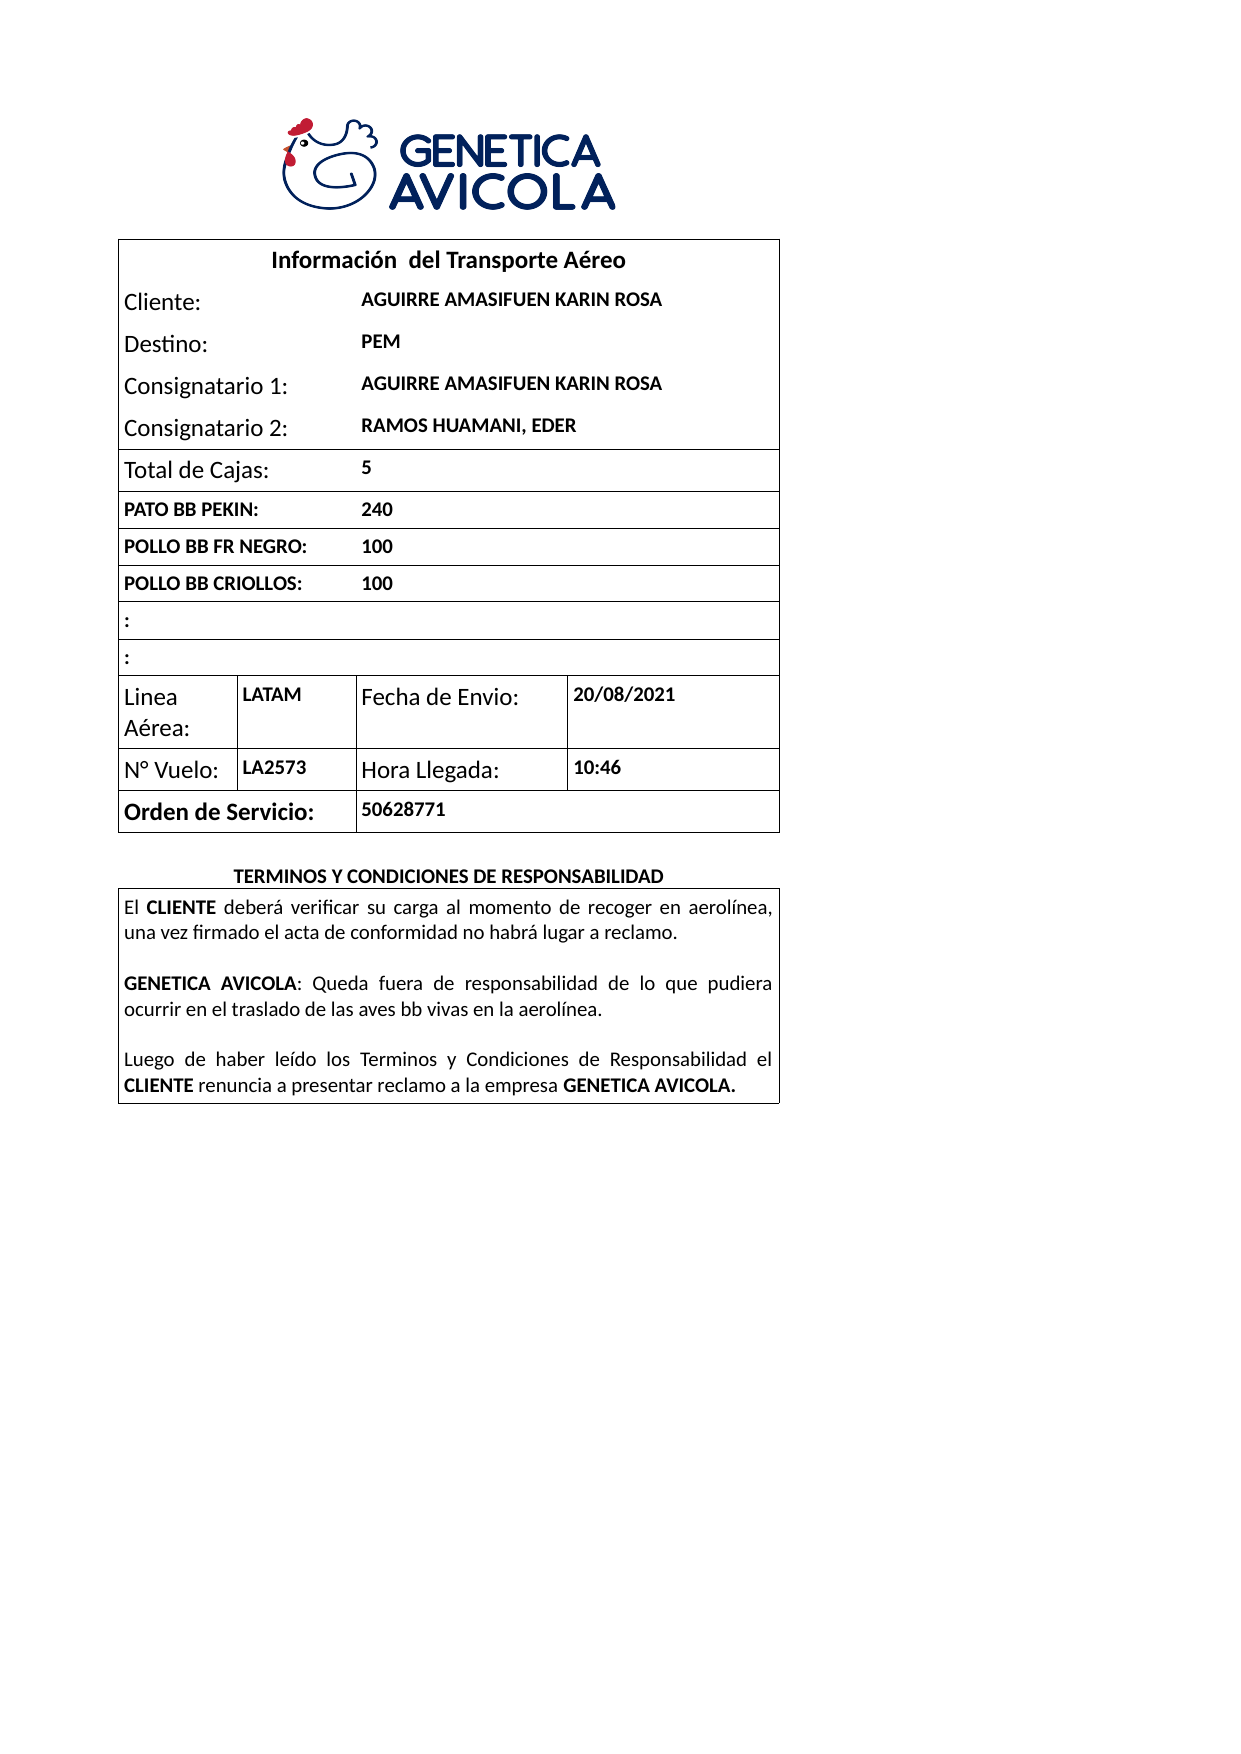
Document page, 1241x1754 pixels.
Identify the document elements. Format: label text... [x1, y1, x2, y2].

table_cell : [119, 602, 356, 638]
table_cell Total de Cajas: [119, 450, 356, 491]
table_cell Consignatario 1: [119, 365, 356, 406]
table_cell El CLIENTE deberá verificar su carga al momento de recoger en aerolínea, una vez firmado el acta de conformidad no habrá lugar a reclamo. GENETICA AVICOLA: Queda fuera de responsabilidad de lo que pudiera ocurrir en el traslado de las aves bb vivas en la aerolínea. Luego de haber leído los Terminos y Condiciones de Responsabilidad el CLIENTE renuncia a presentar reclamo a la empresa GENETICA AVICOLA. [119, 889, 779, 1103]
table_cell POLLO BB CRIOLLOS: [119, 566, 356, 601]
table_cell RAMOS HUAMANI, EDER [356, 406, 779, 448]
table_cell N° Vuelo: [119, 749, 237, 790]
table_cell [356, 602, 779, 638]
table_cell PEM [356, 323, 779, 364]
table_cell LATAM [238, 676, 356, 748]
table_cell 20/08/2021 [568, 676, 779, 748]
table_cell 50628771 [357, 791, 779, 832]
table_cell AGUIRRE AMASIFUEN KARIN ROSA [356, 365, 779, 406]
picture [282, 118, 616, 210]
table_cell 5 [356, 450, 779, 491]
table_cell TERMINOS Y CONDICIONES DE RESPONSABILIDAD [118, 833, 779, 888]
table_cell POLLO BB FR NEGRO: [119, 529, 356, 564]
table_cell Fecha de Envio: [357, 676, 567, 748]
table_cell PATO BB PEKIN: [119, 492, 356, 527]
table_cell : [119, 640, 356, 675]
table_cell Destino: [119, 323, 356, 364]
table_cell Orden de Servicio: [119, 791, 356, 832]
table_cell 100 [356, 566, 779, 601]
table_cell Hora Llegada: [357, 749, 567, 790]
table_cell [356, 640, 779, 675]
table_cell AGUIRRE AMASIFUEN KARIN ROSA [356, 281, 779, 322]
table_header Información del Transporte Aéreo [119, 240, 779, 281]
table_cell LA2573 [238, 749, 356, 790]
table_cell 100 [356, 529, 779, 564]
table_cell Consignatario 2: [119, 406, 356, 448]
table_cell Cliente: [119, 281, 356, 322]
table_cell Linea Aérea: [119, 676, 237, 748]
table_cell 10:46 [568, 749, 779, 790]
table_cell 240 [356, 492, 779, 527]
